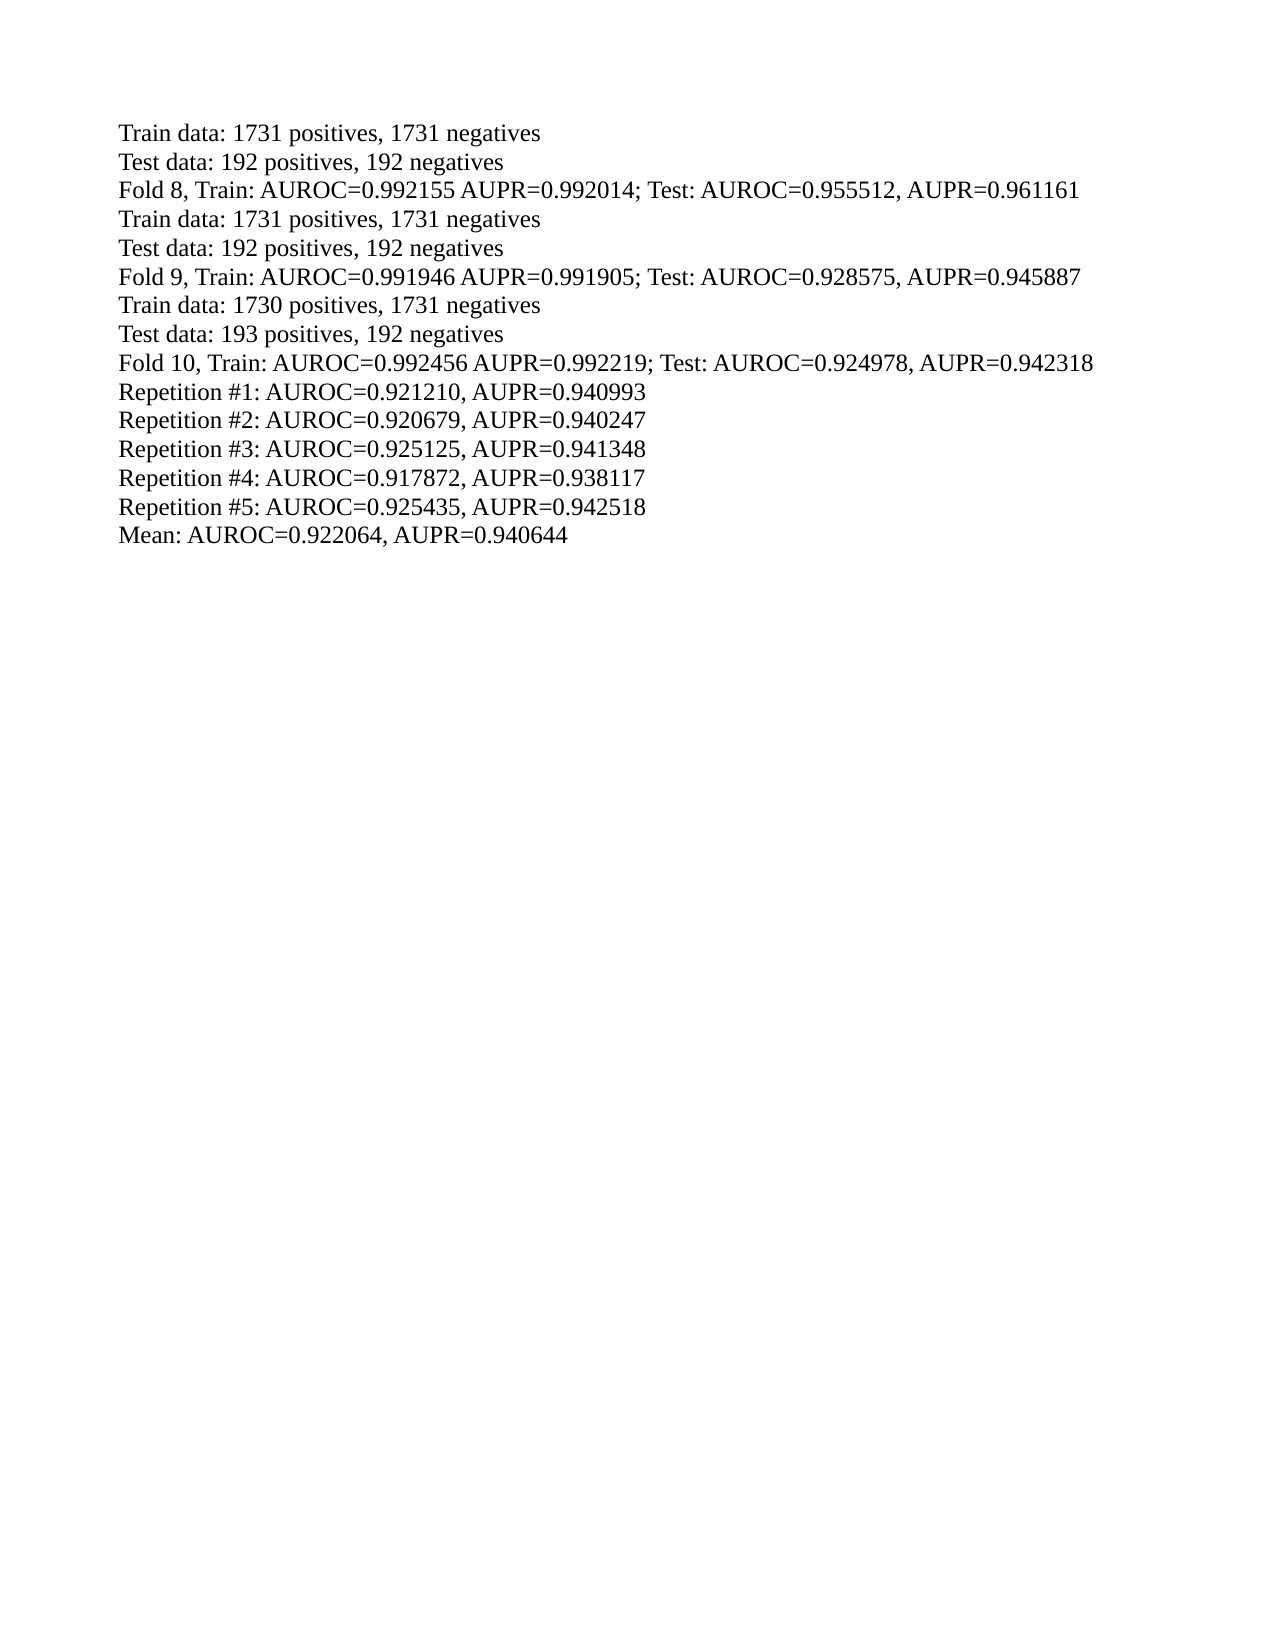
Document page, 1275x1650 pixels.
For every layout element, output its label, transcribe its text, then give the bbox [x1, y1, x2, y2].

text Mean: AUROC=0.922064, AUPR=0.940644 [118, 521, 1157, 549]
text Repetition #3: AUROC=0.925125, AUPR=0.941348 [118, 434, 1157, 463]
text Repetition #5: AUROC=0.925435, AUPR=0.942518 [118, 492, 1157, 521]
text Test data: 192 positives, 192 negatives [118, 233, 1157, 262]
text Fold 9, Train: AUROC=0.991946 AUPR=0.991905; Test: AUROC=0.928575, AUPR=0.945887 [118, 262, 1157, 291]
text Repetition #4: AUROC=0.917872, AUPR=0.938117 [118, 463, 1157, 492]
text Train data: 1731 positives, 1731 negatives [118, 118, 1157, 147]
text Fold 10, Train: AUROC=0.992456 AUPR=0.992219; Test: AUROC=0.924978, AUPR=0.942318 [118, 348, 1157, 377]
text Repetition #2: AUROC=0.920679, AUPR=0.940247 [118, 406, 1157, 434]
text Train data: 1730 positives, 1731 negatives [118, 291, 1157, 319]
text Test data: 192 positives, 192 negatives [118, 147, 1157, 176]
text Repetition #1: AUROC=0.921210, AUPR=0.940993 [118, 377, 1157, 406]
text Fold 8, Train: AUROC=0.992155 AUPR=0.992014; Test: AUROC=0.955512, AUPR=0.961161 [118, 176, 1157, 204]
text Test data: 193 positives, 192 negatives [118, 319, 1157, 348]
text Train data: 1731 positives, 1731 negatives [118, 204, 1157, 233]
